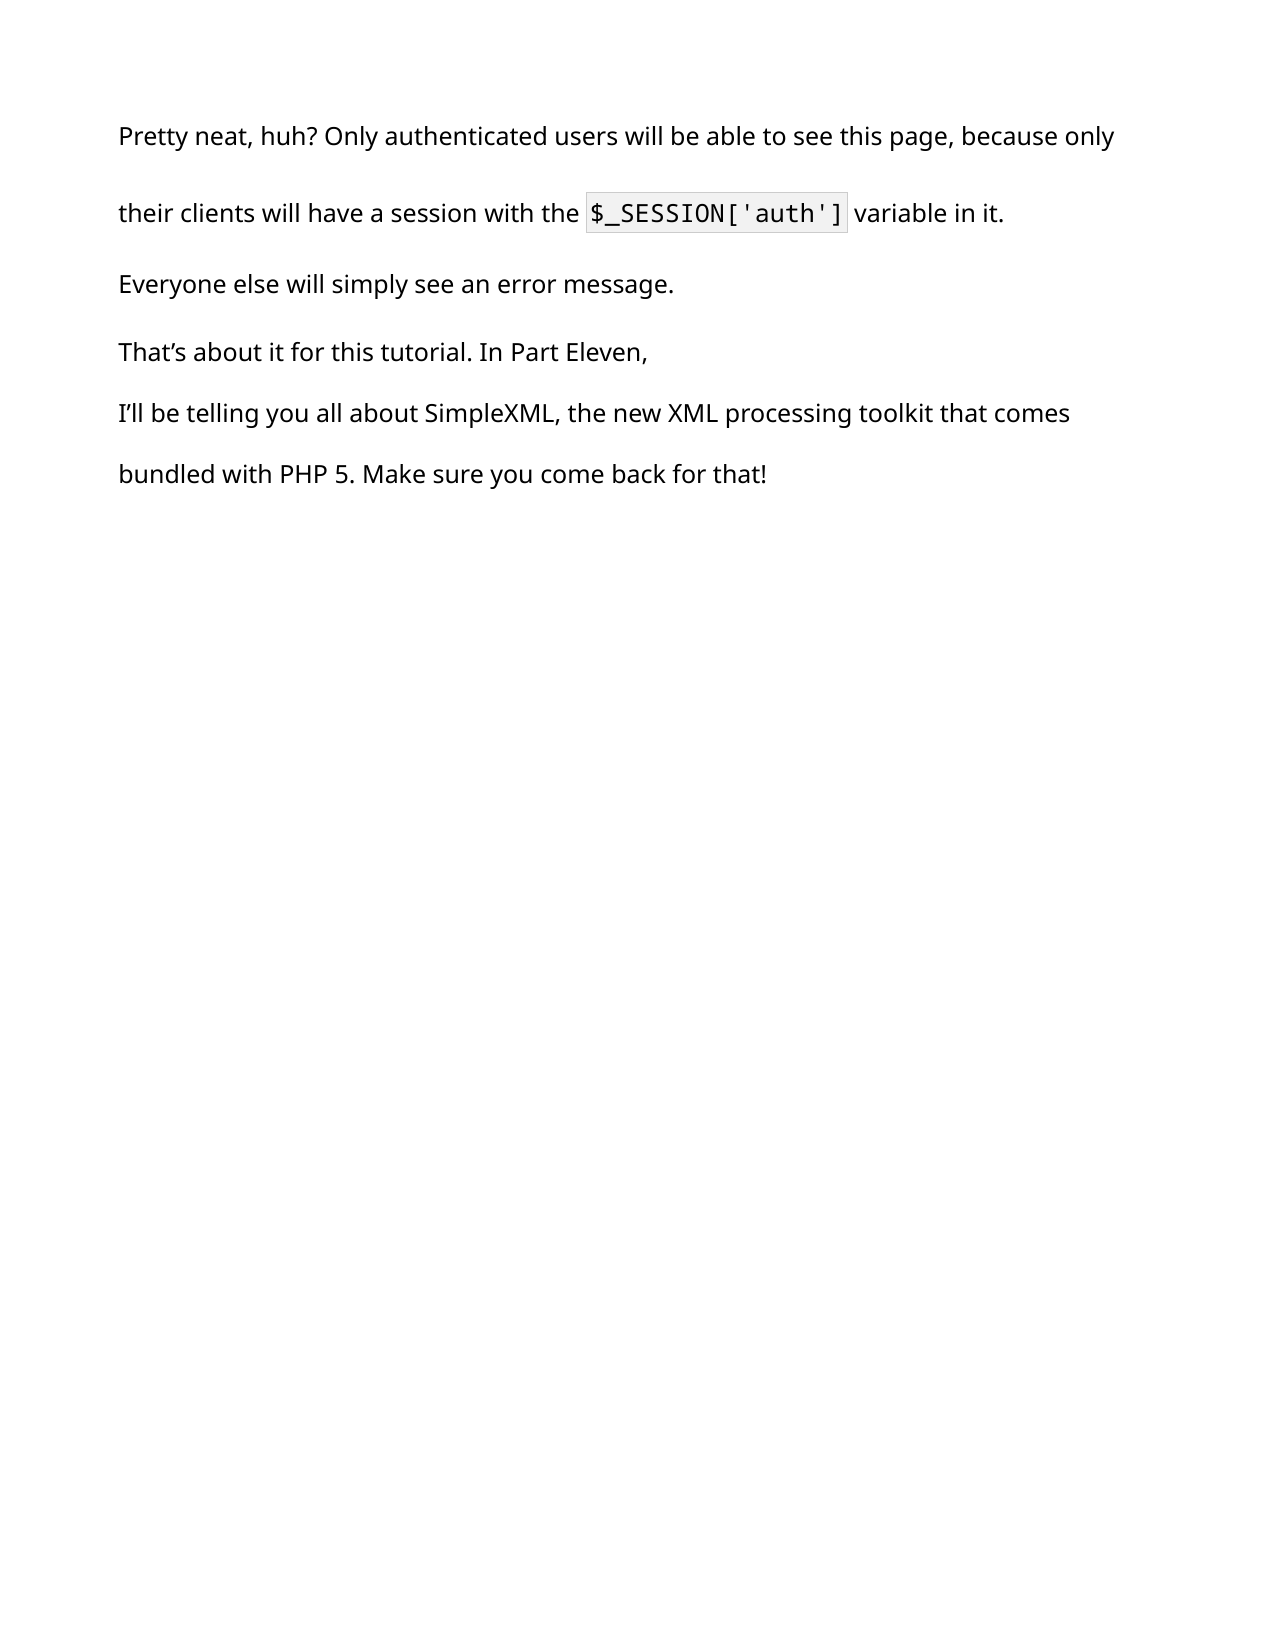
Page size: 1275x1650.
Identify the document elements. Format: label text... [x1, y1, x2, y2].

text Pretty neat, huh? Only authenticated users will be able to see this page, because only their clients will have a session with the $_SESSION['auth'] variable in it. Everyone else will simply see an error message. [118, 118, 1157, 301]
text That’s about it for this tutorial. In Part Eleven, I’ll be telling you all about SimpleXML, the new XML processing toolkit that comes bundled with PHP 5. Make sure you come back for that! [118, 334, 1157, 491]
